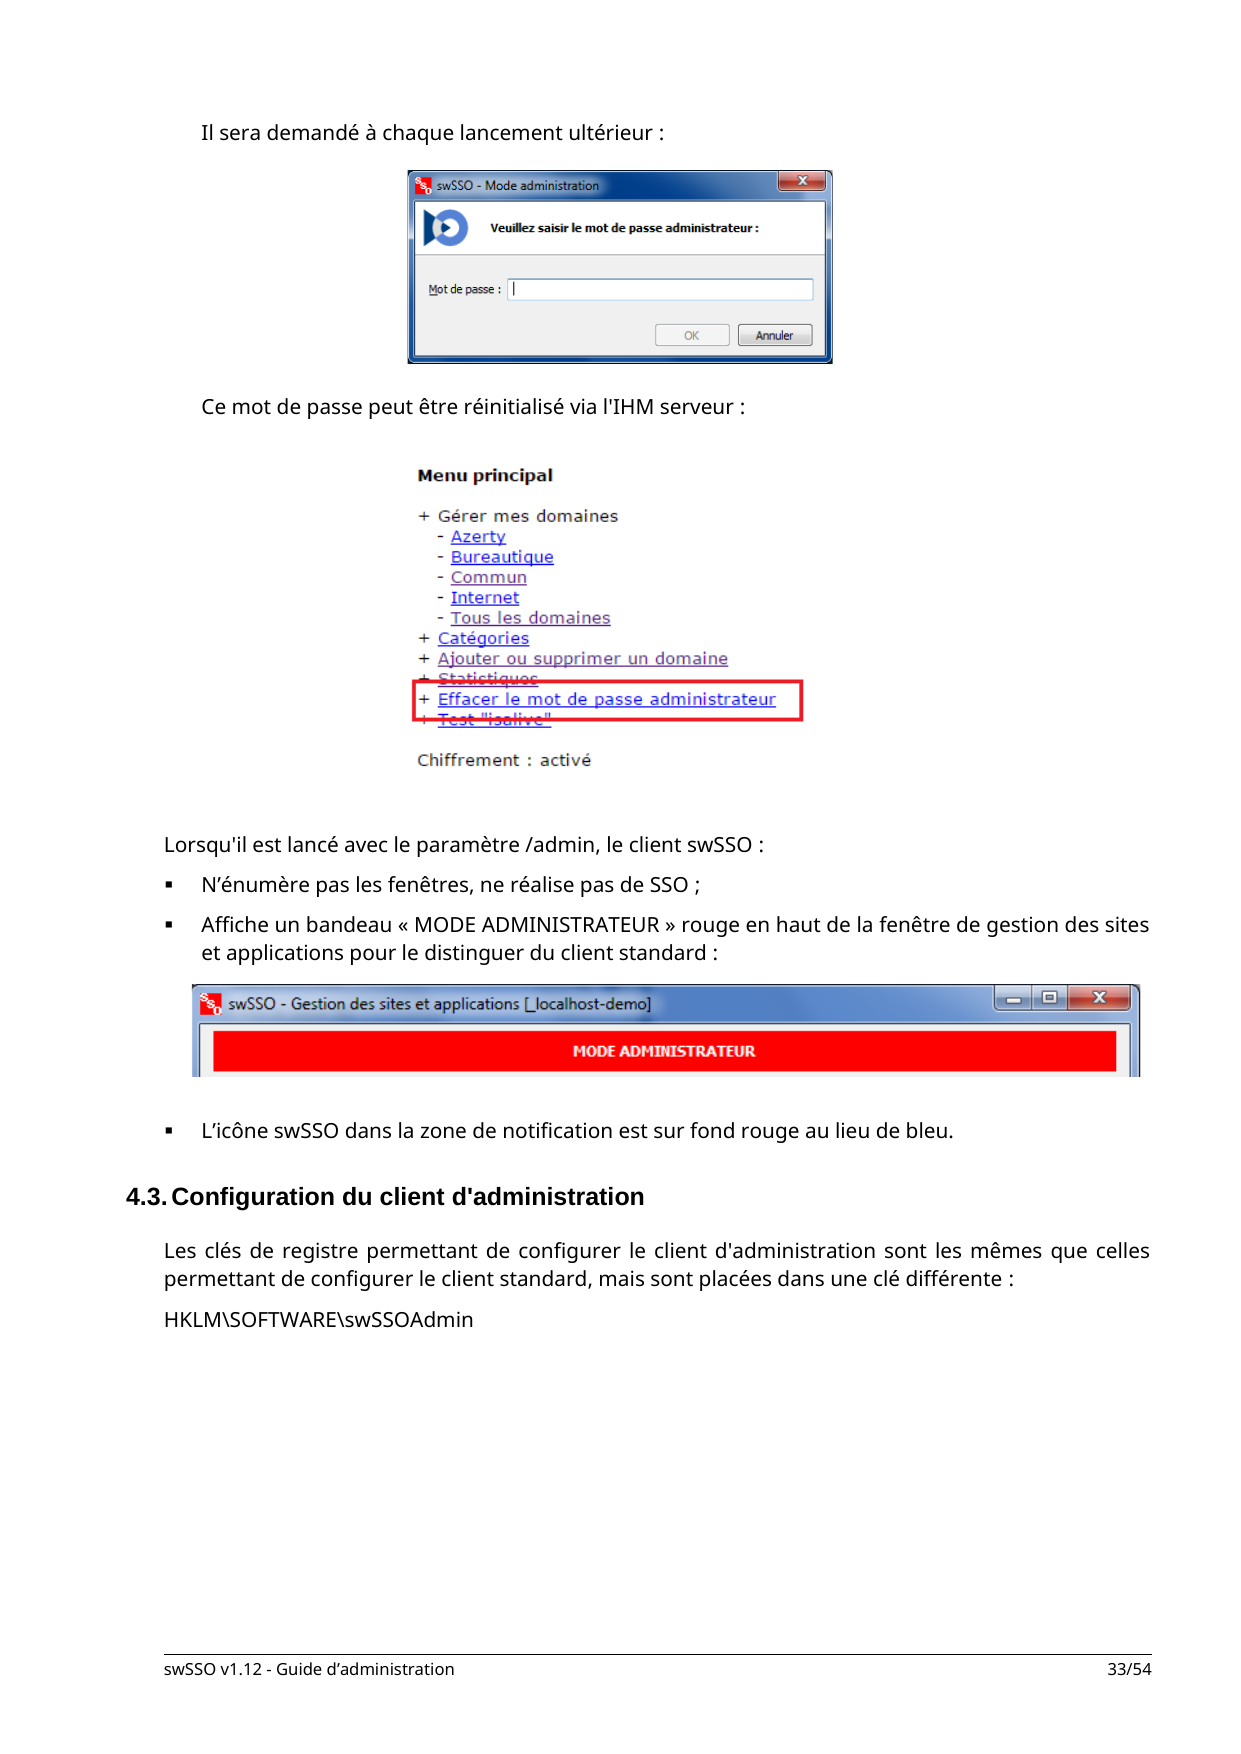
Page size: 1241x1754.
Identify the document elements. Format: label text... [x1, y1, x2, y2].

text Il sera demandé à chaque lancement ultérieur : [201, 118, 1152, 147]
text Les clés de registre permettant de configurer le client d'administration sont les mêmes que celles permettant de configurer le client standard, mais sont placées dans une clé différente : [164, 1236, 1152, 1293]
list N’énumère pas les fenêtres, ne réalise pas de SSO ; [164, 870, 1152, 898]
text HKLM\SOFTWARE\swSSOAdmin [164, 1305, 1152, 1334]
text Ce mot de passe peut être réinitialisé via l'IHM serveur : [201, 392, 1152, 421]
picture [191, 984, 1143, 1077]
subtitle Configuration du client d'administration [126, 1182, 1152, 1211]
list Affiche un bandeau « MODE ADMINISTRATEUR » rouge en haut de la fenêtre de gestion des sites et applications pour le distinguer du client standard : [164, 910, 1152, 967]
list L’icône swSSO dans la zone de notification est sur fond rouge au lieu de bleu. [164, 1116, 1152, 1145]
text Lorsqu'il est lancé avec le paramètre /admin, le client swSSO : [164, 830, 1152, 858]
picture [407, 461, 833, 789]
picture [407, 170, 833, 364]
